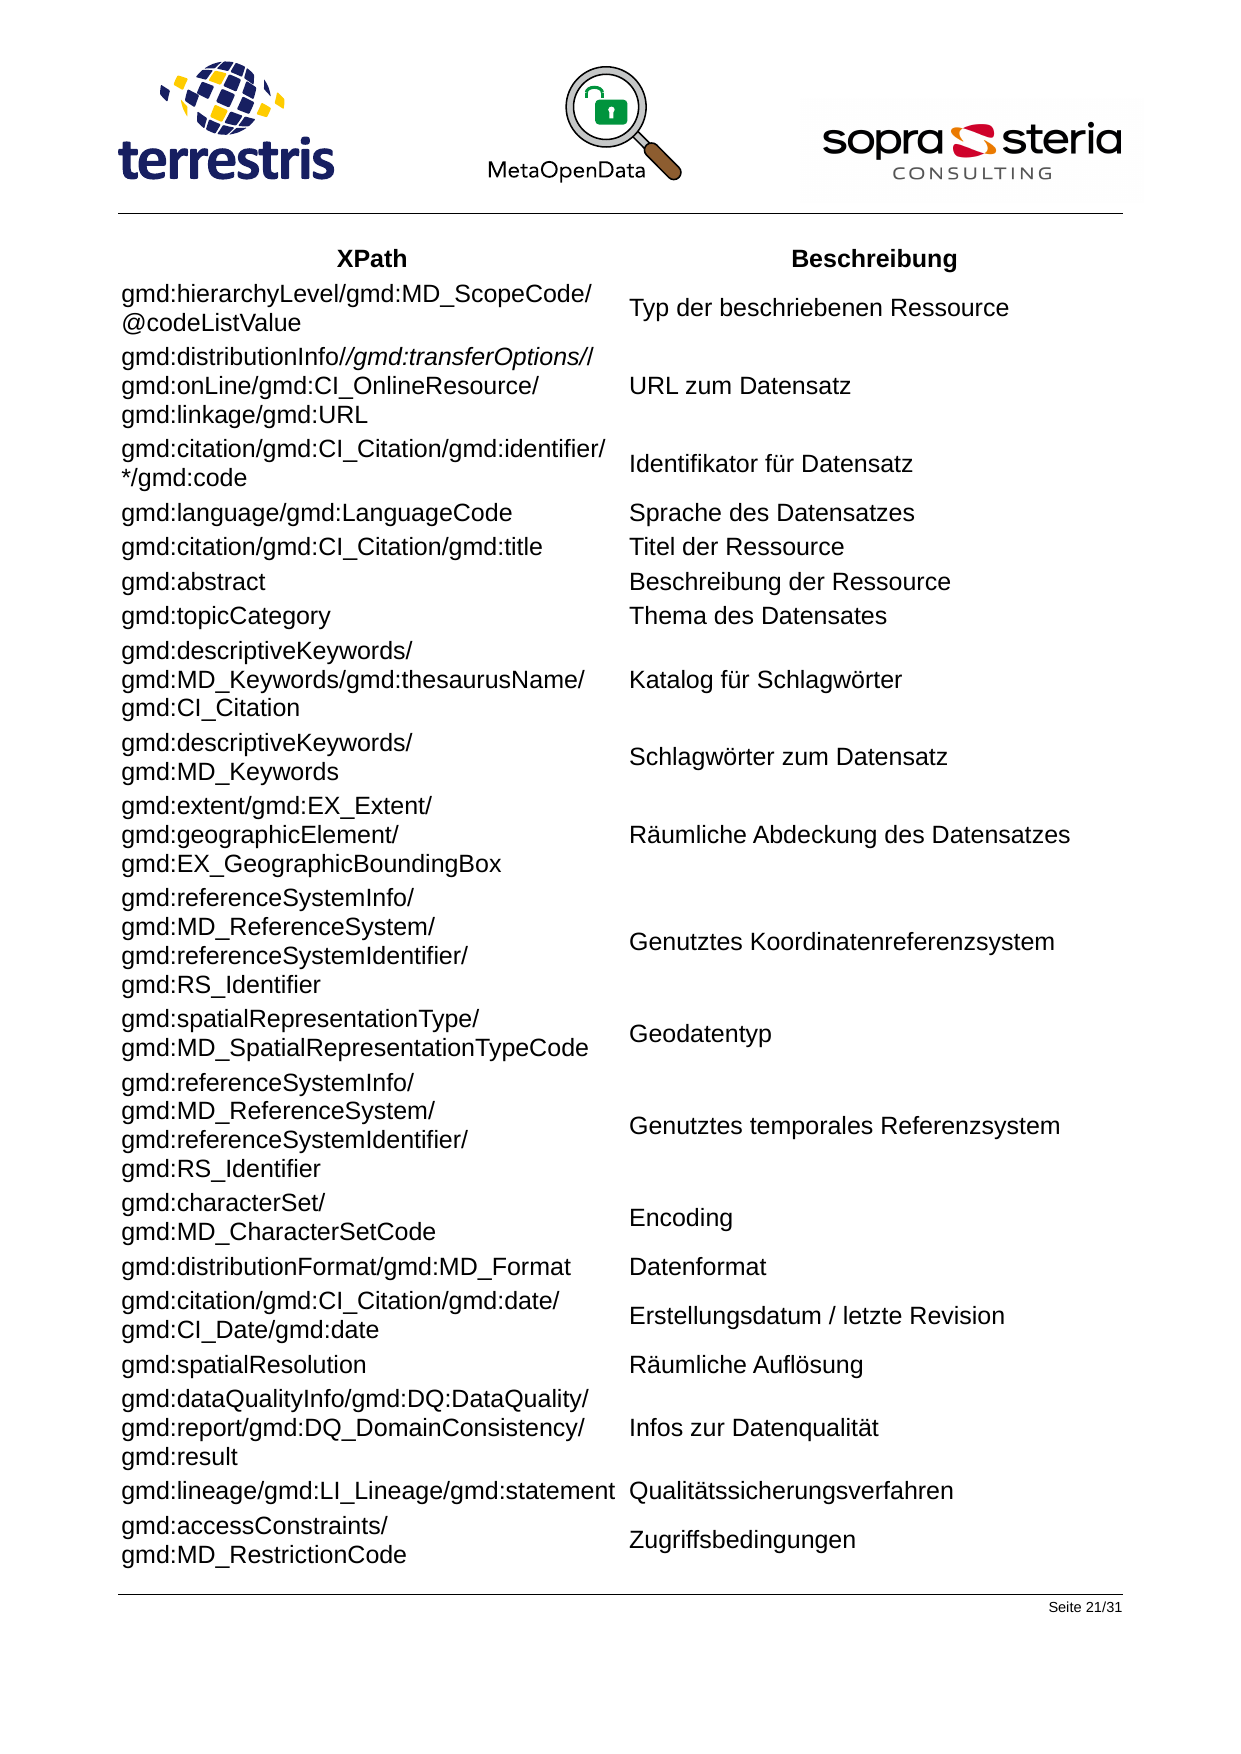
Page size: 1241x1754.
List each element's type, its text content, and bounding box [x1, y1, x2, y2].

table_cell gmd:citation/gmd:CI_Citation/gmd:title [118, 529, 626, 564]
table_cell Encoding [626, 1186, 1123, 1249]
table_cell gmd:dataQualityInfo/gmd:DQ:DataQuality/gmd:report/gmd:DQ_DomainConsistency/gmd:result [118, 1381, 626, 1473]
table_cell Räumliche Auflösung [626, 1347, 1123, 1381]
table_cell Qualitätssicherungsverfahren [626, 1474, 1123, 1508]
table_cell gmd:extent/gmd:EX_Extent/gmd:geographicElement/gmd:EX_GeographicBoundingBox [118, 789, 626, 881]
table_cell Beschreibung der Ressource [626, 564, 1123, 598]
table_cell Infos zur Datenqualität [626, 1381, 1123, 1473]
table_cell gmd:spatialRepresentationType/gmd:MD_SpatialRepresentationTypeCode [118, 1001, 626, 1065]
table_cell Typ der beschriebenen Ressource [626, 276, 1123, 339]
table_cell Genutztes Koordinatenreferenzsystem [626, 881, 1123, 1001]
table_cell gmd:descriptiveKeywords/gmd:MD_Keywords [118, 725, 626, 788]
table_cell Sprache des Datensatzes [626, 495, 1123, 529]
table_cell gmd:language/gmd:LanguageCode [118, 495, 626, 529]
table_cell gmd:accessConstraints/gmd:MD_RestrictionCode [118, 1508, 626, 1571]
table_cell gmd:referenceSystemInfo/gmd:MD_ReferenceSystem/gmd:referenceSystemIdentifier/gmd:RS_Identifier [118, 1065, 626, 1186]
table_cell gmd:citation/gmd:CI_Citation/gmd:date/gmd:CI_Date/gmd:date [118, 1284, 626, 1347]
table_cell gmd:characterSet/gmd:MD_CharacterSetCode [118, 1186, 626, 1249]
table_cell Identifikator für Datensatz [626, 431, 1123, 495]
table_cell gmd:hierarchyLevel/gmd:MD_ScopeCode/@codeListValue [118, 276, 626, 339]
table_cell Geodatentyp [626, 1001, 1123, 1065]
table_cell Genutztes temporales Referenzsystem [626, 1065, 1123, 1186]
table_cell gmd:distributionFormat/gmd:MD_Format [118, 1249, 626, 1283]
picture [800, 98, 1144, 203]
table_header XPath [118, 241, 626, 276]
table_cell gmd:citation/gmd:CI_Citation/gmd:identifier/*/gmd:code [118, 431, 626, 495]
table_cell Schlagwörter zum Datensatz [626, 725, 1123, 788]
table_cell Räumliche Abdeckung des Datensatzes [626, 789, 1123, 881]
table_cell Thema des Datensates [626, 599, 1123, 633]
table_cell gmd:abstract [118, 564, 626, 598]
table_cell gmd:descriptiveKeywords/gmd:MD_Keywords/gmd:thesaurusName/gmd:CI_Citation [118, 633, 626, 725]
table_cell Erstellungsdatum / letzte Revision [626, 1284, 1123, 1347]
table_cell gmd:referenceSystemInfo/gmd:MD_ReferenceSystem/gmd:referenceSystemIdentifier/gmd:RS_Identifier [118, 881, 626, 1001]
table_cell gmd:distributionInfo//gmd:transferOptions//gmd:onLine/gmd:CI_OnlineResource/gmd:linkage/gmd:URL [118, 339, 626, 431]
table_header Beschreibung [626, 241, 1123, 276]
table_cell Titel der Ressource [626, 529, 1123, 564]
table_cell Katalog für Schlagwörter [626, 633, 1123, 725]
table_cell gmd:topicCategory [118, 599, 626, 633]
table_cell Datenformat [626, 1249, 1123, 1283]
table_cell gmd:spatialResolution [118, 1347, 626, 1381]
table_cell Zugriffsbedingungen [626, 1508, 1123, 1571]
table_cell URL zum Datensatz [626, 339, 1123, 431]
table_cell gmd:lineage/gmd:LI_Lineage/gmd:statement [118, 1474, 626, 1508]
